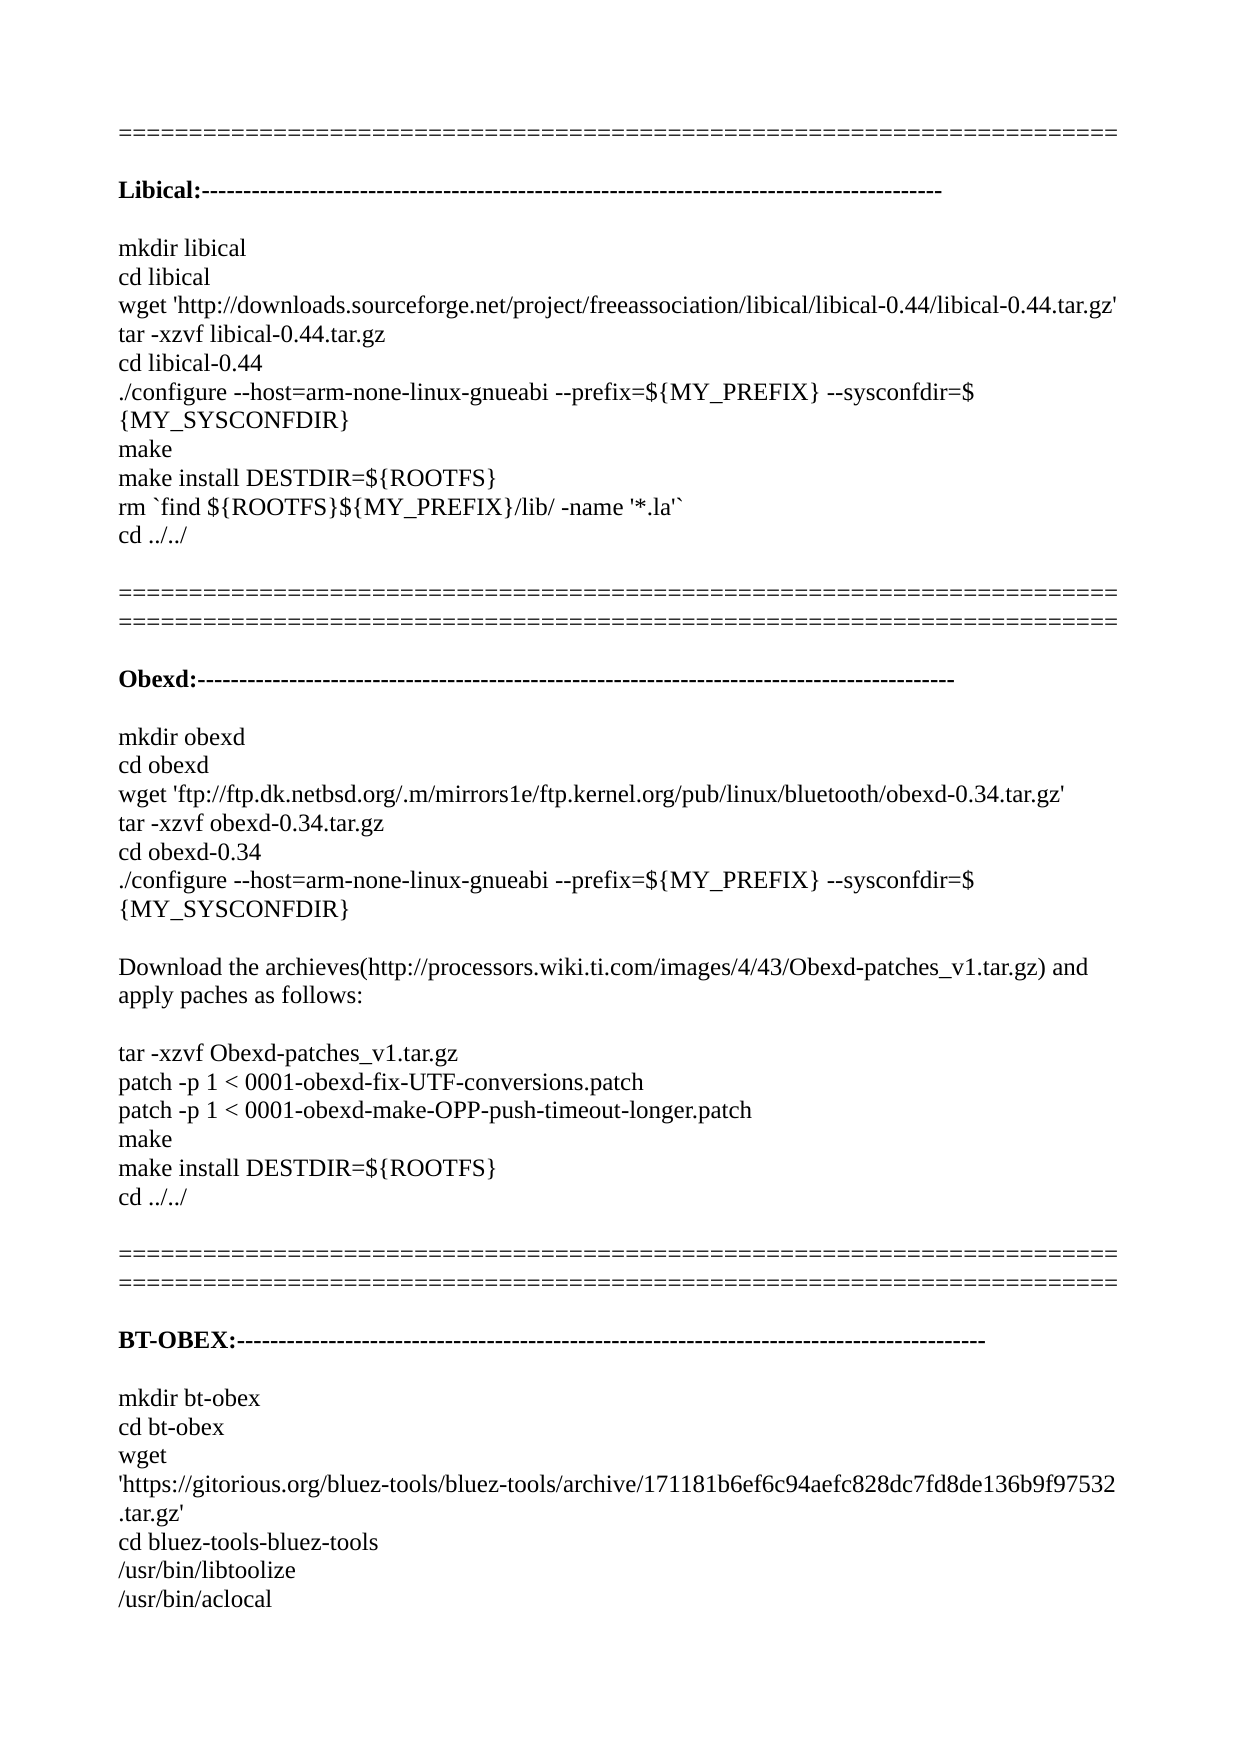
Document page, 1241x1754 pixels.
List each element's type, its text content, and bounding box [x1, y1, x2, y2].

text ============================================================================================================================================== [118, 578, 1122, 636]
text cd obexd [118, 751, 1122, 779]
text make [118, 1124, 1122, 1153]
text ======================================================================= [118, 118, 1122, 147]
text tar -xzvf Obexd-patches_v1.tar.gz [118, 1038, 1122, 1067]
text mkdir bt-obex [118, 1383, 1122, 1412]
text cd ../../ [118, 1182, 1122, 1211]
text tar -xzvf obexd-0.34.tar.gz [118, 808, 1122, 837]
text Obexd:------------------------------------------------------------------------------------------- [118, 664, 1122, 693]
text make install DESTDIR=${ROOTFS} [118, 463, 1122, 492]
text patch -p 1 < 0001-obexd-make-OPP-push-timeout-longer.patch [118, 1096, 1122, 1124]
text tar -xzvf libical-0.44.tar.gz [118, 319, 1122, 348]
text rm `find ${ROOTFS}${MY_PREFIX}/lib/ -name '*.la'` [118, 492, 1122, 521]
text mkdir obexd [118, 722, 1122, 751]
text cd ../../ [118, 521, 1122, 549]
text cd bt-obex [118, 1412, 1122, 1441]
text ./configure --host=arm-none-linux-gnueabi --prefix=${MY_PREFIX} --sysconfdir=${MY_SYSCONFDIR} [118, 377, 1122, 434]
text Libical:----------------------------------------------------------------------------------------- [118, 176, 1122, 204]
text cd libical [118, 262, 1122, 291]
text wget 'ftp://ftp.dk.netbsd.org/.m/mirrors1e/ftp.kernel.org/pub/linux/bluetooth/obexd-0.34.tar.gz' [118, 779, 1122, 808]
text make install DESTDIR=${ROOTFS} [118, 1153, 1122, 1182]
text cd obexd-0.34 [118, 837, 1122, 866]
text cd libical-0.44 [118, 348, 1122, 377]
text wget 'https://gitorious.org/bluez-tools/bluez-tools/archive/171181b6ef6c94aefc828dc7fd8de136b9f97532.tar.gz' [118, 1441, 1122, 1527]
text patch -p 1 < 0001-obexd-fix-UTF-conversions.patch [118, 1067, 1122, 1096]
text /usr/bin/aclocal [118, 1584, 1122, 1613]
text ============================================================================================================================================== [118, 1239, 1122, 1297]
text BT-OBEX:------------------------------------------------------------------------------------------ [118, 1326, 1122, 1354]
text /usr/bin/libtoolize [118, 1556, 1122, 1584]
text cd bluez-tools-bluez-tools [118, 1527, 1122, 1556]
text make [118, 434, 1122, 463]
text wget 'http://downloads.sourceforge.net/project/freeassociation/libical/libical-0.44/libical-0.44.tar.gz' [118, 291, 1122, 319]
text Download the archieves(http://processors.wiki.ti.com/images/4/43/Obexd-patches_v1.tar.gz) and apply paches as follows: [118, 952, 1122, 1009]
text ./configure --host=arm-none-linux-gnueabi --prefix=${MY_PREFIX} --sysconfdir=${MY_SYSCONFDIR} [118, 866, 1122, 923]
text mkdir libical [118, 233, 1122, 262]
